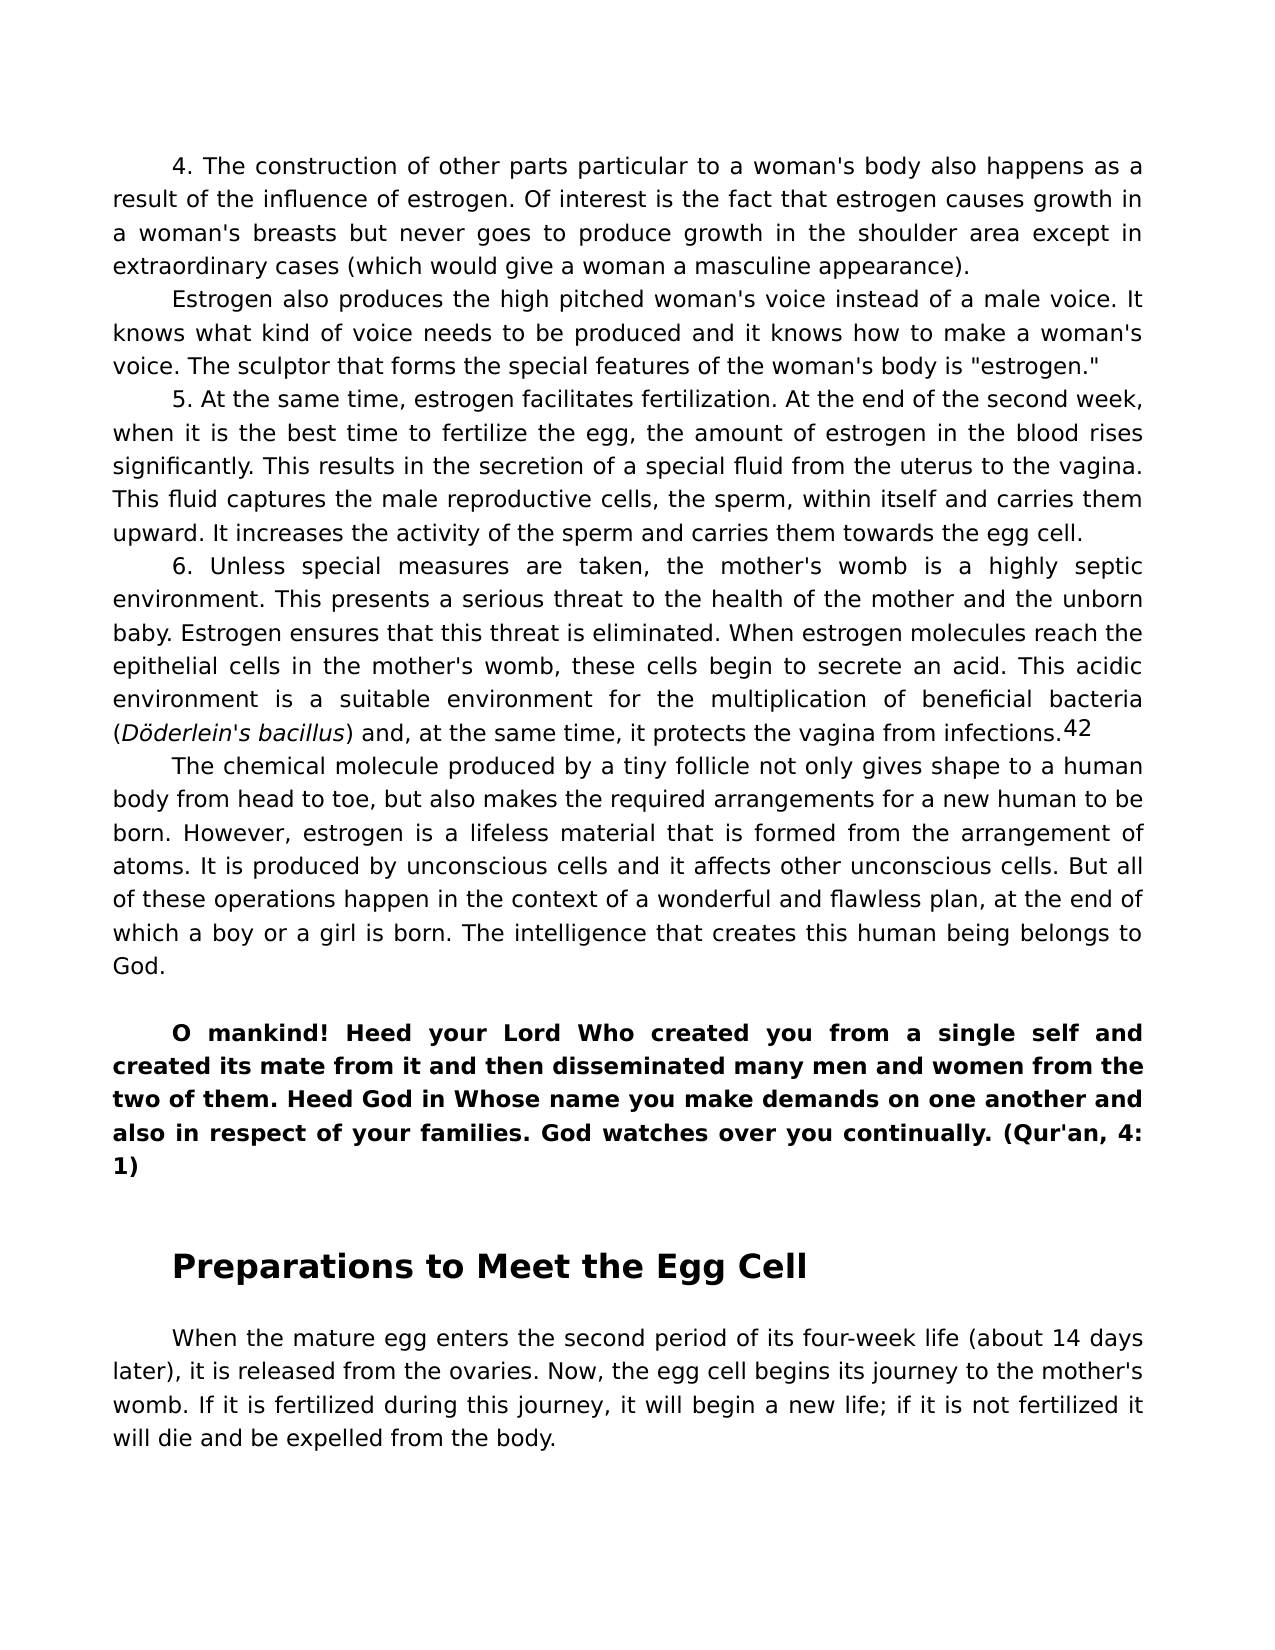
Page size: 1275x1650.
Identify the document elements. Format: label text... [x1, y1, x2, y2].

text When the mature egg enters the second period of its four-week life (about 14 days later), it is released from the ovaries. Now, the egg cell begins its journey to the mother's womb. If it is fertilized during this journey, it will begin a new life; if it is not fertilized it will die and be expelled from the body. [112, 1320, 1145, 1453]
text The chemical molecule produced by a tiny follicle not only gives shape to a human body from head to toe, but also makes the required arrangements for a new human to be born. However, estrogen is a lifeless material that is formed from the arrangement of atoms. It is produced by unconscious cells and it affects other unconscious cells. But all of these operations happen in the context of a wonderful and flawless plan, at the end of which a boy or a girl is born. The intelligence that creates this human being belongs to God. [112, 748, 1145, 981]
text O mankind! Heed your Lord Who created you from a single self and created its mate from it and then disseminated many men and women from the two of them. Heed God in Whose name you make demands on one another and also in respect of your families. God watches over you continually. (Qur'an, 4: 1) [112, 1014, 1145, 1181]
text 6. Unless special measures are taken, the mother's womb is a highly septic environment. This presents a serious threat to the health of the mother and the unborn baby. Estrogen ensures that this threat is eliminated. When estrogen molecules reach the epithelial cells in the mother's womb, these cells begin to secrete an acid. This acidic environment is a suitable environment for the multiplication of beneficial bacteria (Döderlein's bacillus) and, at the same time, it protects the vagina from infections.42 [112, 548, 1145, 748]
text 4. The construction of other parts particular to a woman's body also happens as a result of the influence of estrogen. Of interest is the fact that estrogen causes growth in a woman's breasts but never goes to produce growth in the shoulder area except in extraordinary cases (which would give a woman a masculine appearance). [112, 148, 1145, 281]
text Preparations to Meet the Egg Cell [112, 1248, 1145, 1286]
text Estrogen also produces the high pitched woman's voice instead of a male voice. It knows what kind of voice needs to be produced and it knows how to make a woman's voice. The sculptor that forms the special features of the woman's body is "estrogen." [112, 281, 1145, 381]
text 5. At the same time, estrogen facilitates fertilization. At the end of the second week, when it is the best time to fertilize the egg, the amount of estrogen in the blood rises significantly. This results in the secretion of a special fluid from the uterus to the vagina. This fluid captures the male reproductive cells, the sperm, within itself and carries them upward. It increases the activity of the sperm and carries them towards the egg cell. [112, 381, 1145, 548]
